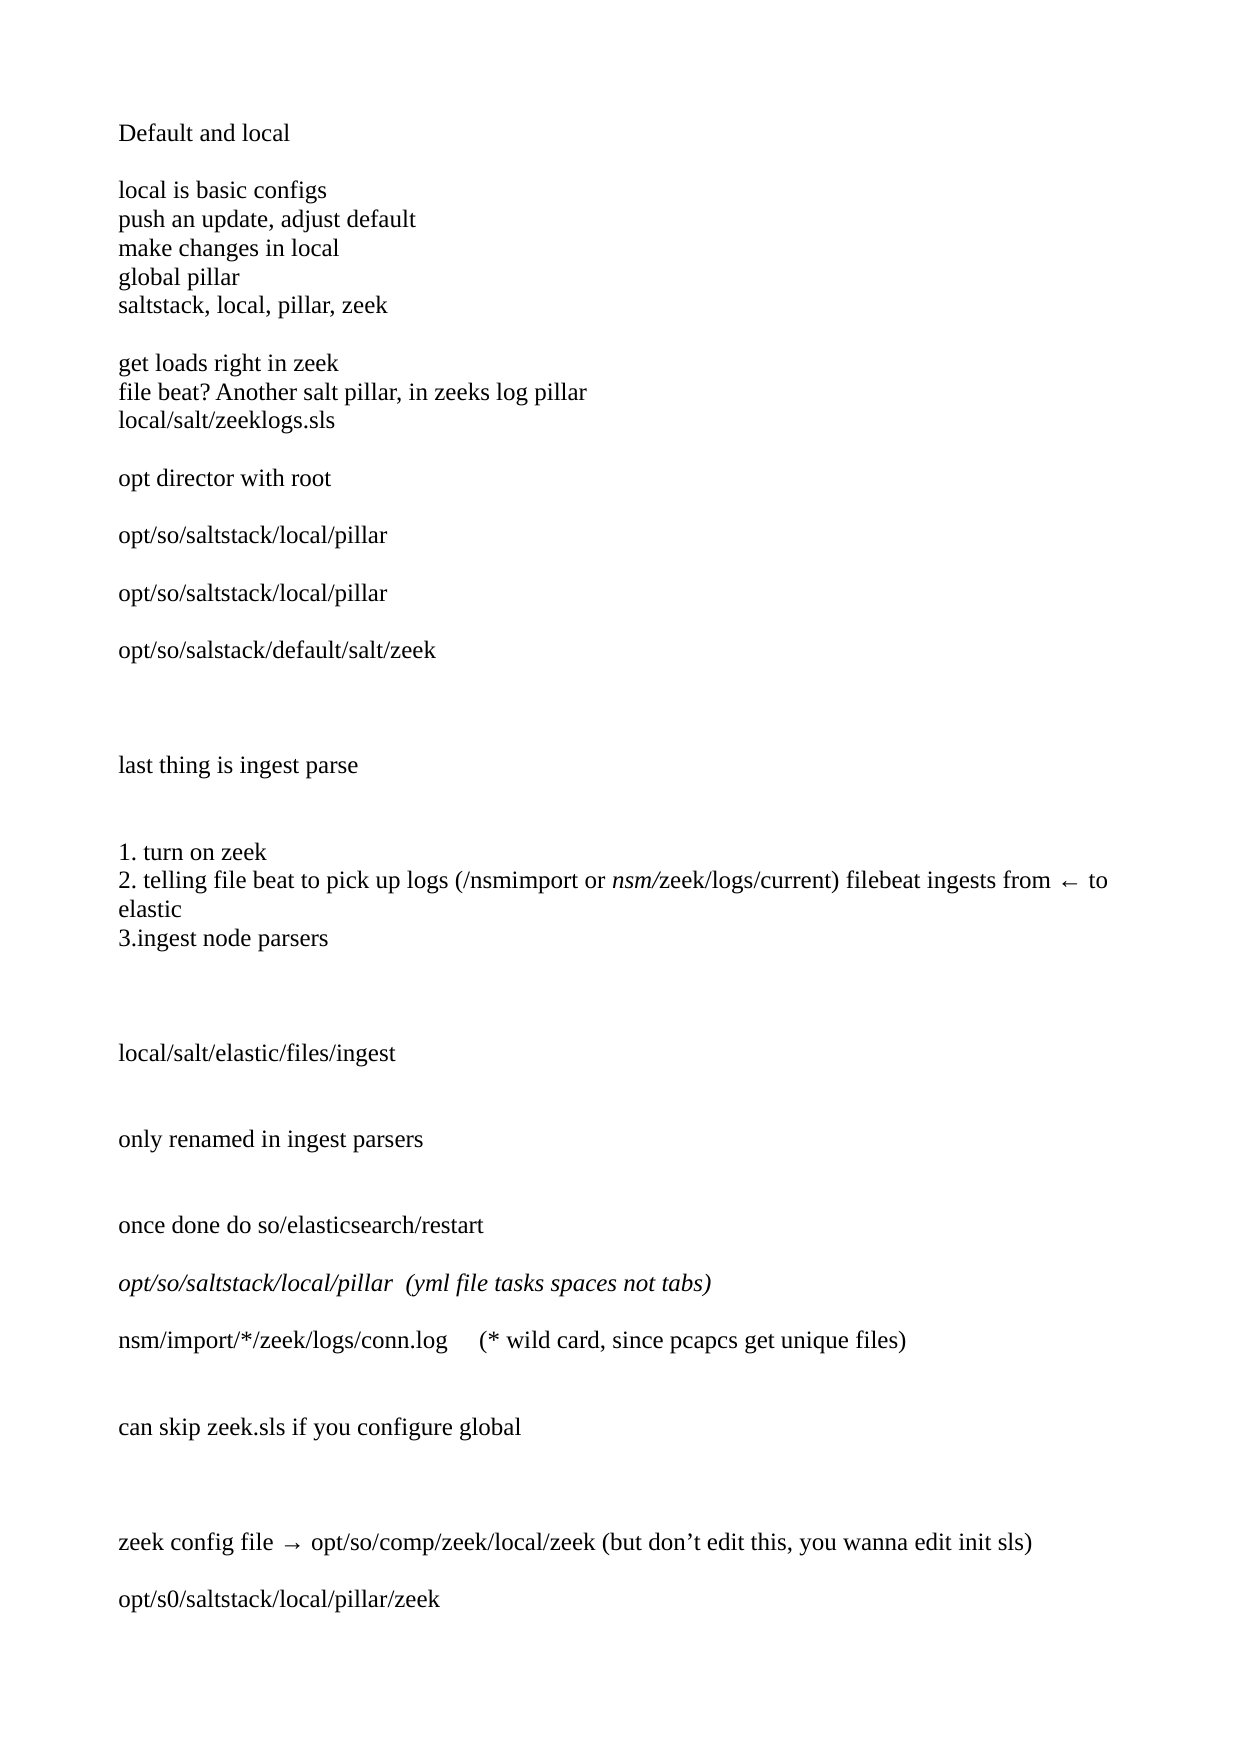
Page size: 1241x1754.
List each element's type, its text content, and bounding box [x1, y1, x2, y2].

text opt director with root [118, 463, 1122, 492]
text opt/so/saltstack/local/pillar (yml file tasks spaces not tabs) [118, 1268, 1122, 1297]
text opt/so/saltstack/local/pillar [118, 521, 1122, 549]
text 3.ingest node parsers [118, 923, 1122, 952]
text last thing is ingest parse [118, 751, 1122, 779]
text opt/so/salstack/default/salt/zeek [118, 636, 1122, 664]
text global pillar [118, 262, 1122, 291]
text zeek config file → opt/so/comp/zeek/local/zeek (but don’t edit this, you wanna edit init sls) [118, 1527, 1122, 1556]
text local/salt/zeeklogs.sls [118, 406, 1122, 434]
text file beat? Another salt pillar, in zeeks log pillar [118, 377, 1122, 406]
text nsm/import/*/zeek/logs/conn.log (* wild card, since pcapcs get unique files) [118, 1326, 1122, 1354]
text 1. turn on zeek [118, 837, 1122, 866]
text make changes in local [118, 233, 1122, 262]
text can skip zeek.sls if you configure global [118, 1412, 1122, 1441]
text saltstack, local, pillar, zeek [118, 291, 1122, 319]
text local/salt/elastic/files/ingest [118, 1038, 1122, 1067]
text get loads right in zeek [118, 348, 1122, 377]
text push an update, adjust default [118, 204, 1122, 233]
text Default and local [118, 118, 1122, 147]
text opt/s0/saltstack/local/pillar/zeek [118, 1584, 1122, 1613]
text 2. telling file beat to pick up logs (/nsmimport or nsm/zeek/logs/current) filebeat ingests from ← to elastic [118, 866, 1122, 923]
text local is basic configs [118, 176, 1122, 204]
text once done do so/elasticsearch/restart [118, 1211, 1122, 1239]
text only renamed in ingest parsers [118, 1124, 1122, 1153]
text opt/so/saltstack/local/pillar [118, 578, 1122, 607]
